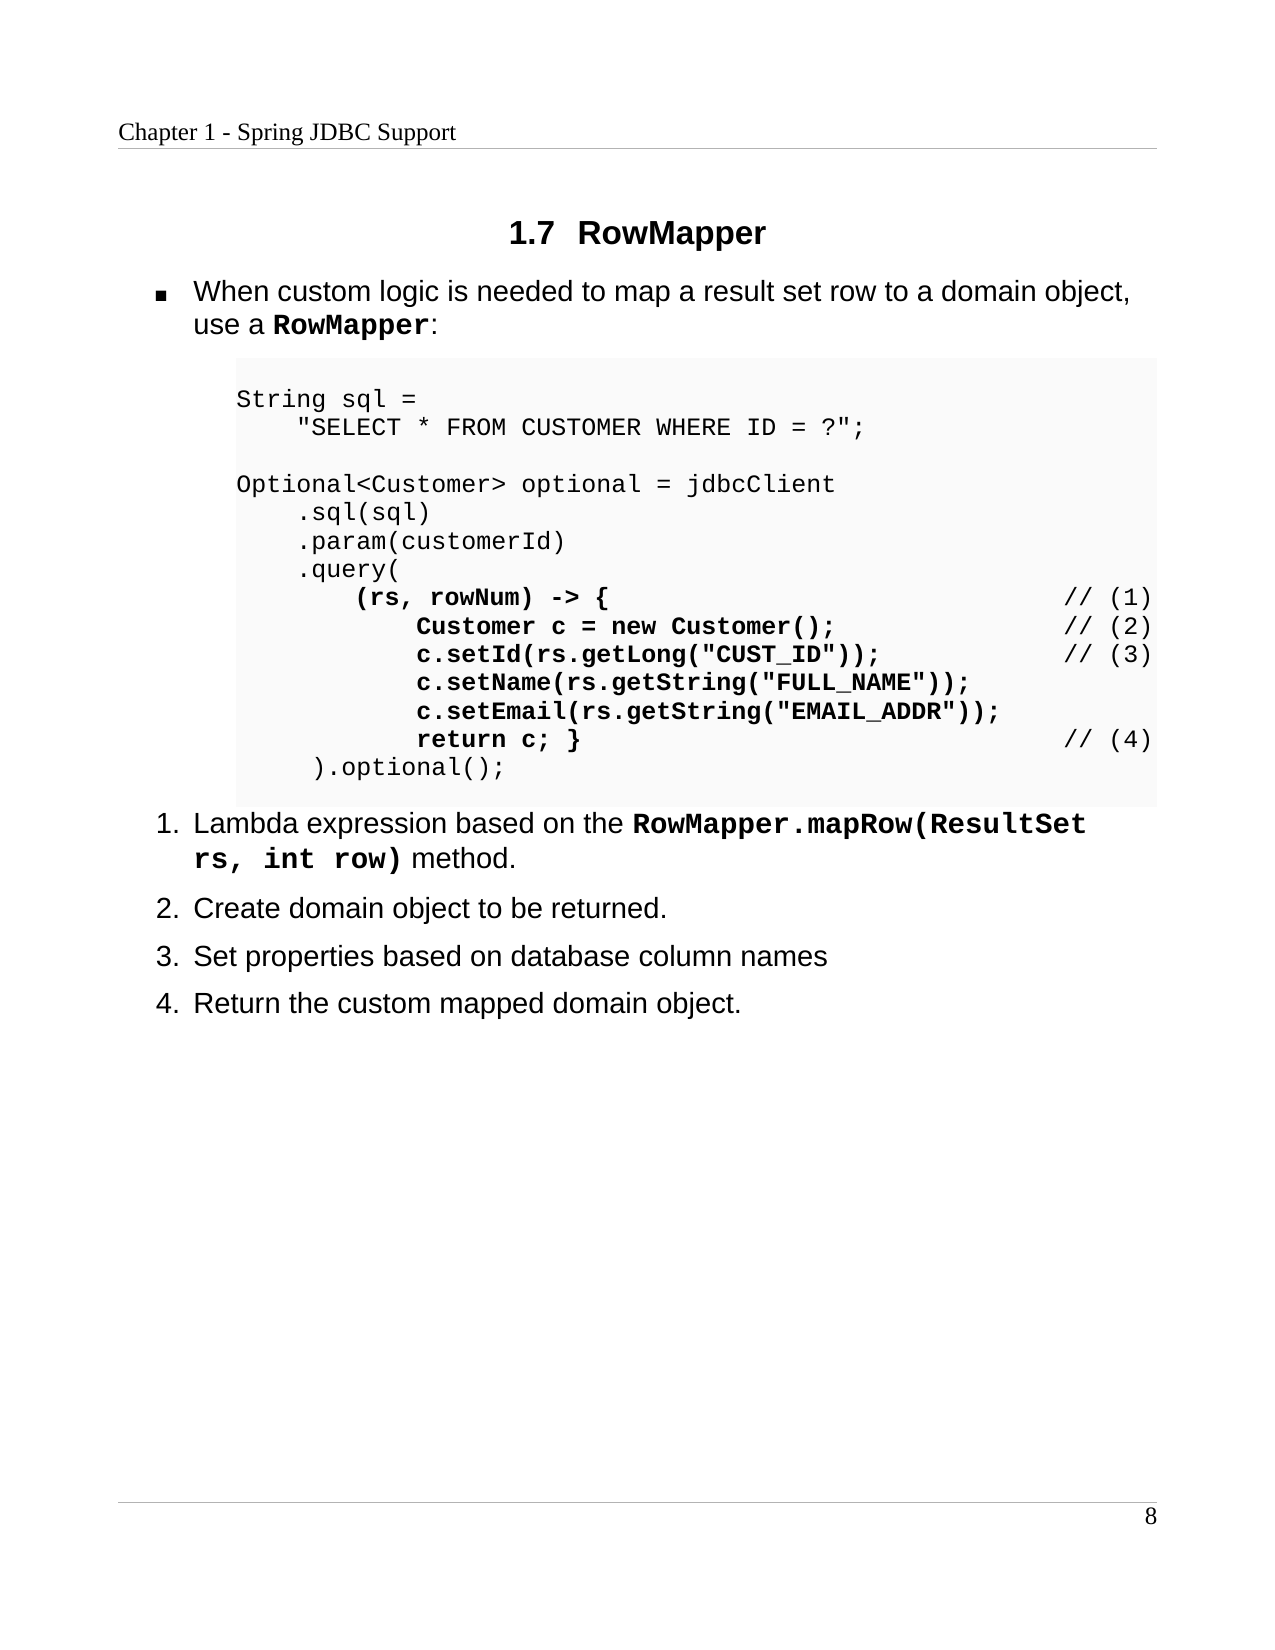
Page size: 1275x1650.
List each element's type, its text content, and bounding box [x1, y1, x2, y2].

list Lambda expression based on the RowMapper.mapRow(ResultSet rs, int row) method. [156, 807, 1157, 877]
text .param(customerId) [236, 528, 1157, 557]
subtitle RowMapper [118, 214, 1157, 251]
list Create domain object to be returned. [156, 892, 1157, 925]
text .query( [236, 557, 1157, 585]
text String sql = [236, 387, 1157, 415]
text c.setName(rs.getString("FULL_NAME")); [236, 670, 1157, 698]
text return c; } // (4) [236, 727, 1157, 755]
text Customer c = new Customer(); // (2) [236, 613, 1157, 642]
text "SELECT * FROM CUSTOMER WHERE ID = ?"; [236, 415, 1157, 443]
text c.setId(rs.getLong("CUST_ID")); // (3) [236, 642, 1157, 670]
list Set properties based on database column names [156, 940, 1157, 972]
text ).optional(); [236, 755, 1157, 783]
list When custom logic is needed to map a result set row to a domain object, use a RowMapper: [156, 275, 1157, 343]
text .sql(sql) [236, 500, 1157, 528]
text c.setEmail(rs.getString("EMAIL_ADDR")); [236, 698, 1157, 727]
list Return the custom mapped domain object. [156, 987, 1157, 1020]
text (rs, rowNum) -> { // (1) [236, 585, 1157, 613]
text Optional<Customer> optional = jdbcClient [236, 472, 1157, 500]
